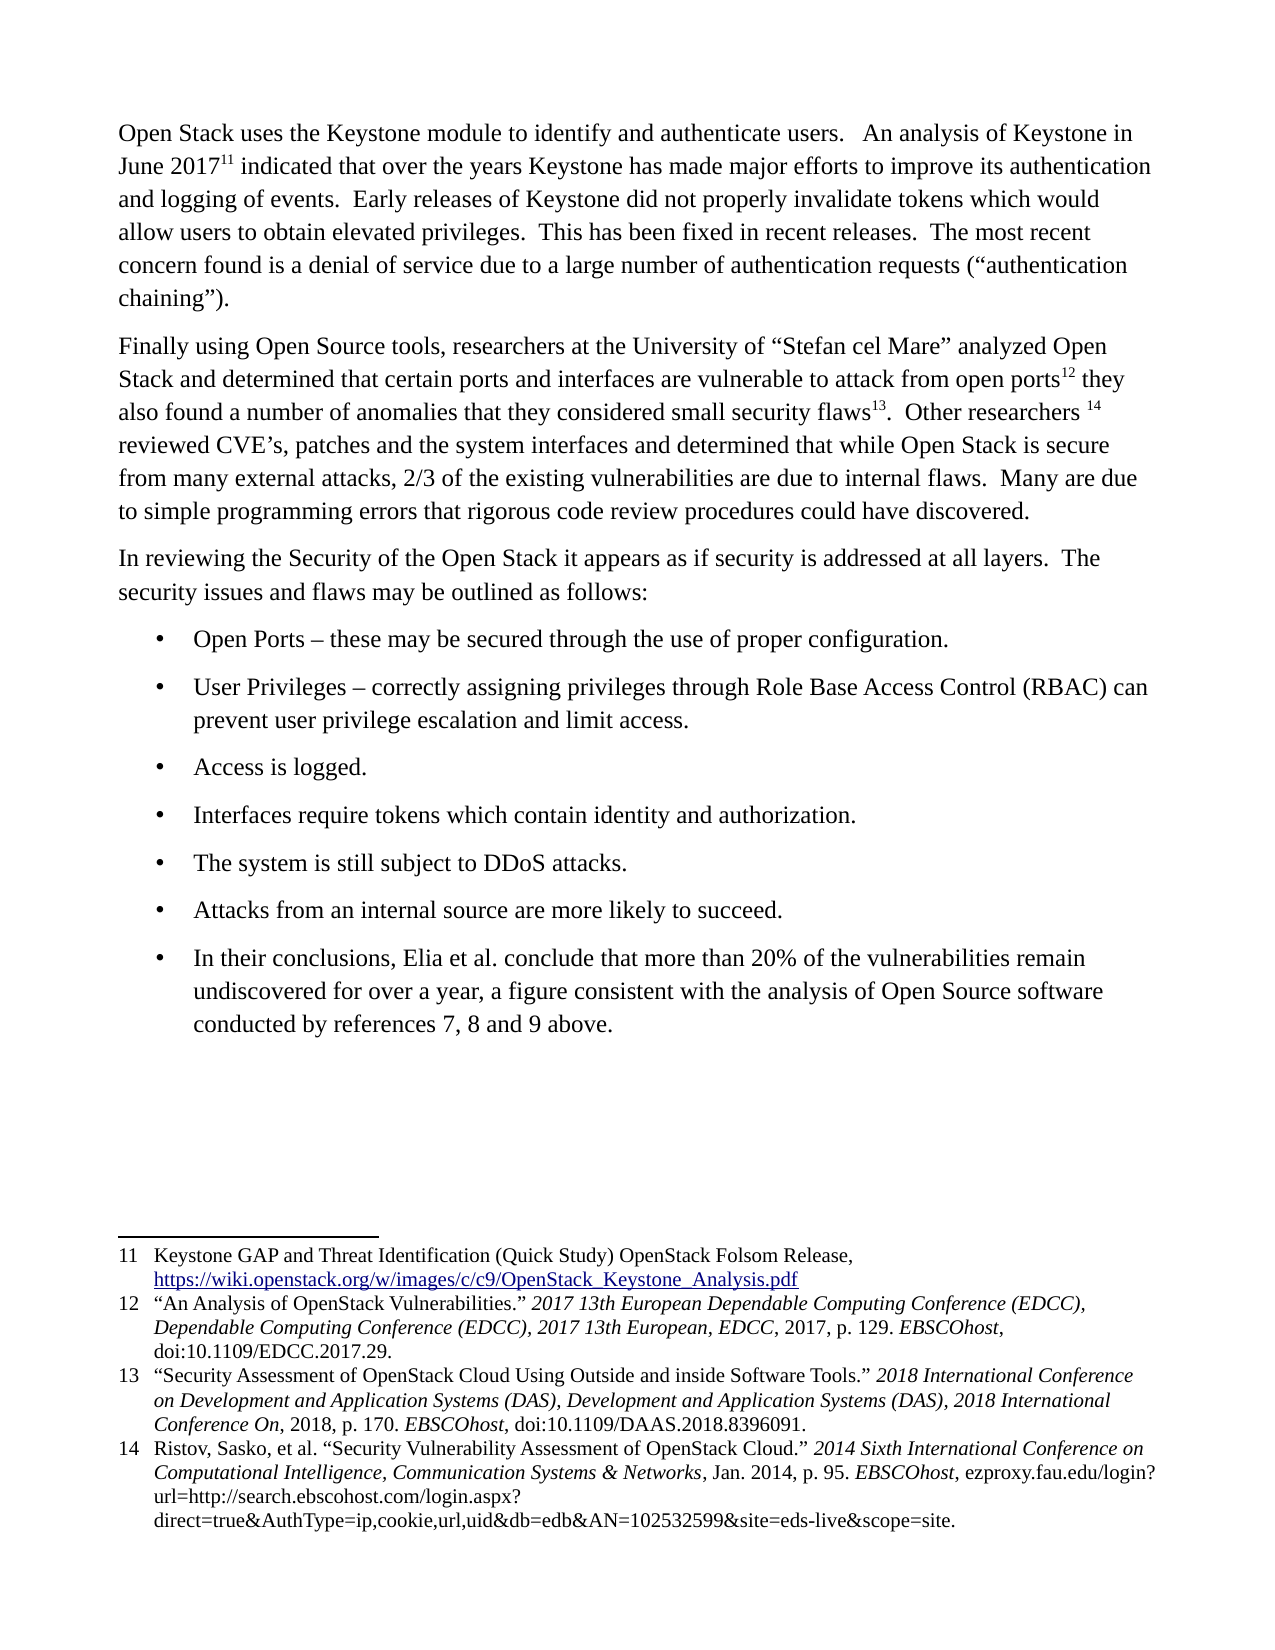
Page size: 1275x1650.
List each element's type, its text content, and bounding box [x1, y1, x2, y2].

list Attacks from an internal source are more likely to succeed. [156, 895, 1157, 924]
text Open Stack uses the Keystone module to identify and authenticate users. An analysis of Keystone in June 2017 indicated that over the years Keystone has made major efforts to improve its authentication and logging of events. Early releases of Keystone did not properly invalidate tokens which would allow users to obtain elevated privileges. This has been fixed in recent releases. The most recent concern found is a denial of service due to a large number of authentication requests (“authentication chaining”). [118, 118, 1157, 312]
text Finally using Open Source tools, researchers at the University of “Stefan cel Mare” analyzed Open Stack and determined that certain ports and interfaces are vulnerable to attack from open ports they also found a number of anomalies that they considered small security flaws. Other researchers reviewed CVE’s, patches and the system interfaces and determined that while Open Stack is secure from many external attacks, 2/3 of the existing vulnerabilities are due to internal flaws. Many are due to simple programming errors that rigorous code review procedures could have discovered. [118, 331, 1157, 525]
list Interfaces require tokens which contain identity and authorization. [156, 800, 1157, 829]
text In reviewing the Security of the Open Stack it appears as if security is addressed at all layers. The security issues and flaws may be outlined as follows: [118, 543, 1157, 605]
list Access is logged. [156, 752, 1157, 781]
list In their conclusions, Elia et al. conclude that more than 20% of the vulnerabilities remain undiscovered for over a year, a figure consistent with the analysis of Open Source software conducted by references 7, 8 and 9 above. [156, 943, 1157, 1038]
text Keystone GAP and Threat Identification (Quick Study) OpenStack Folsom Release, https://wiki.openstack.org/w/images/c/c9/OpenStack_Keystone_Analysis.pdf [118, 1243, 1157, 1291]
list User Privileges – correctly assigning privileges through Role Base Access Control (RBAC) can prevent user privilege escalation and limit access. [156, 672, 1157, 733]
text “Security Assessment of OpenStack Cloud Using Outside and inside Software Tools.” 2018 International Conference on Development and Application Systems (DAS), Development and Application Systems (DAS), 2018 International Conference On, 2018, p. 170. EBSCOhost, doi:10.1109/DAAS.2018.8396091. [118, 1363, 1157, 1436]
text “An Analysis of OpenStack Vulnerabilities.” 2017 13th European Dependable Computing Conference (EDCC), Dependable Computing Conference (EDCC), 2017 13th European, EDCC, 2017, p. 129. EBSCOhost, doi:10.1109/EDCC.2017.29. [118, 1291, 1157, 1363]
list The system is still subject to DDoS attacks. [156, 848, 1157, 876]
text Ristov, Sasko, et al. “Security Vulnerability Assessment of OpenStack Cloud.” 2014 Sixth International Conference on Computational Intelligence, Communication Systems & Networks, Jan. 2014, p. 95. EBSCOhost, ezproxy.fau.edu/login?url=http://search.ebscohost.com/login.aspx?direct=true&AuthType=ip,cookie,url,uid&db=edb&AN=102532599&site=eds-live&scope=site. [118, 1436, 1157, 1532]
list Open Ports – these may be secured through the use of proper configuration. [156, 624, 1157, 653]
